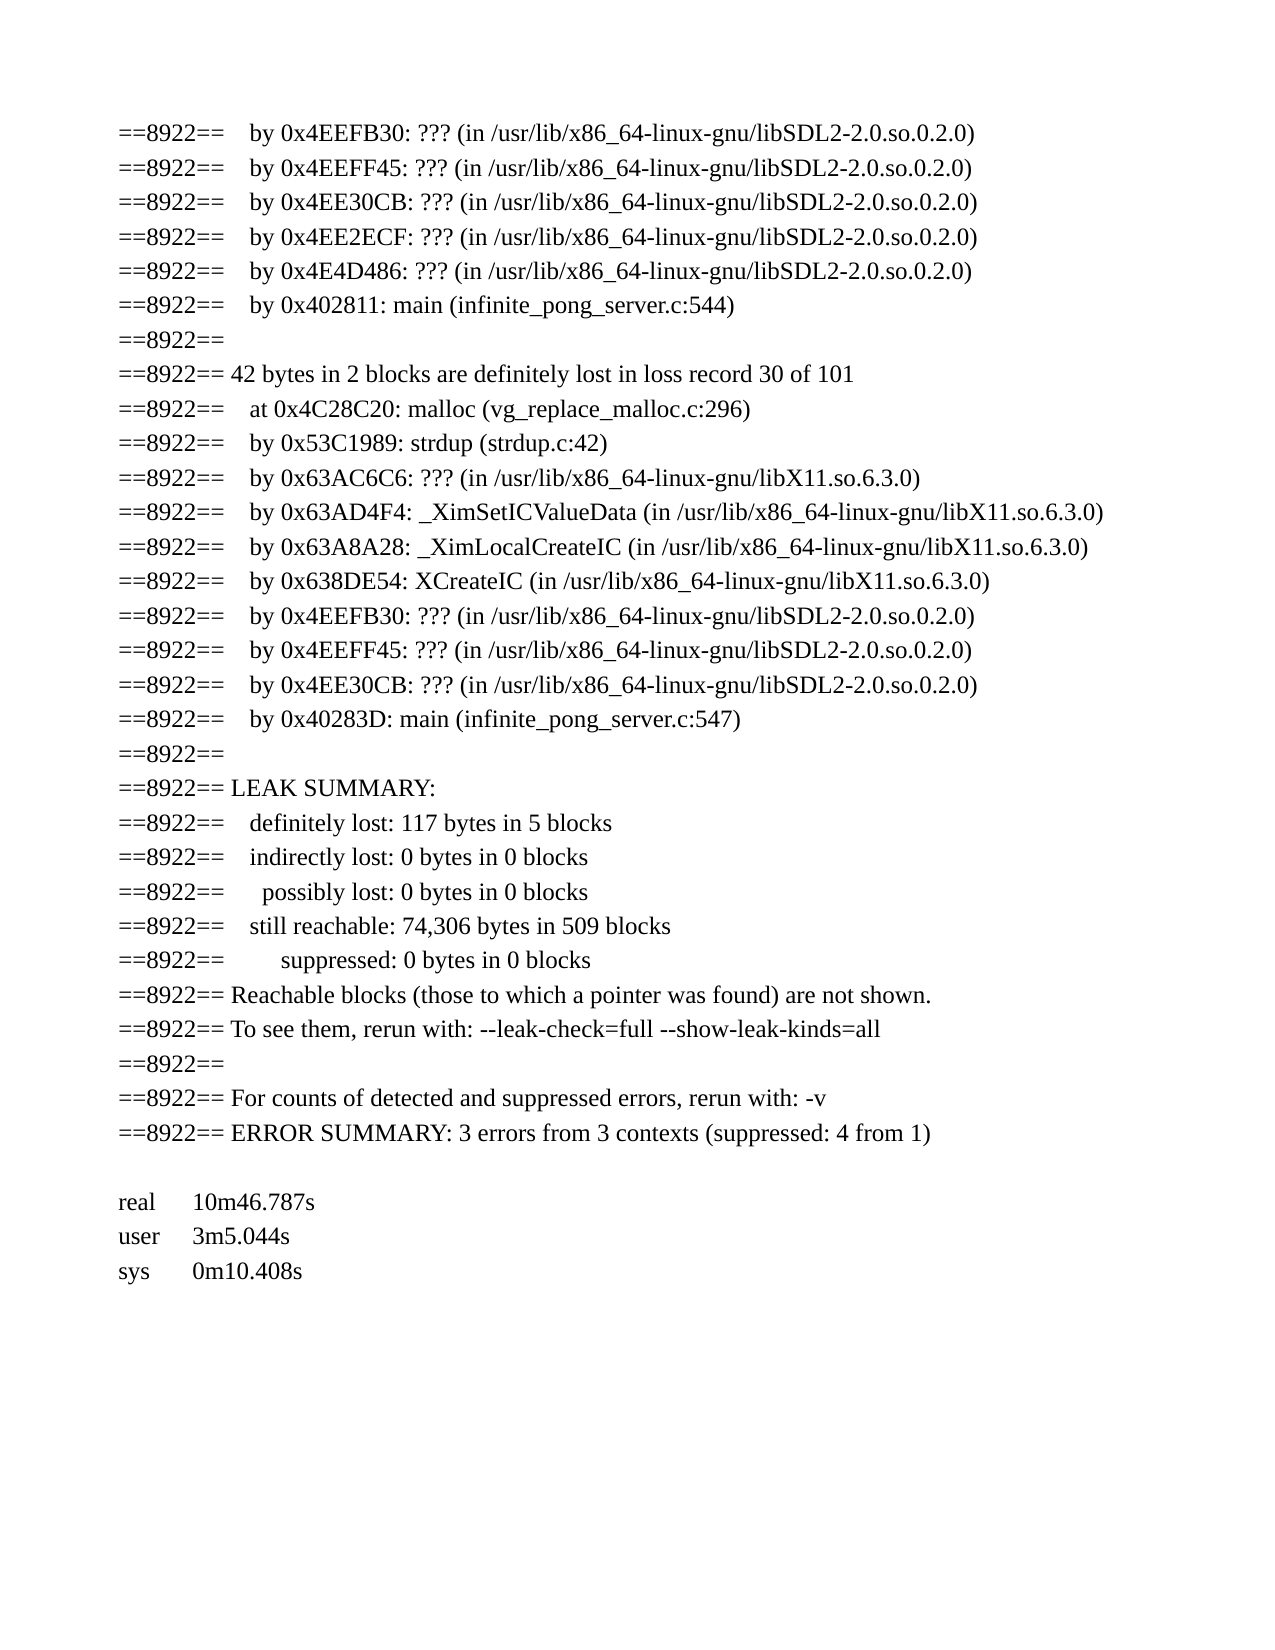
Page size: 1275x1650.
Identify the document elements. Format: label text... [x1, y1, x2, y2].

text ==8922== Reachable blocks (those to which a pointer was found) are not shown. [118, 980, 1157, 1009]
text ==8922== by 0x638DE54: XCreateIC (in /usr/lib/x86_64-linux-gnu/libX11.so.6.3.0) [118, 566, 1157, 595]
text ==8922== 42 bytes in 2 blocks are definitely lost in loss record 30 of 101 [118, 359, 1157, 388]
text sys 0m10.408s [118, 1256, 1157, 1285]
text ==8922== [118, 1049, 1157, 1078]
text ==8922== possibly lost: 0 bytes in 0 blocks [118, 877, 1157, 905]
text ==8922== ERROR SUMMARY: 3 errors from 3 contexts (suppressed: 4 from 1) [118, 1118, 1157, 1147]
text ==8922== For counts of detected and suppressed errors, rerun with: -v [118, 1083, 1157, 1112]
text ==8922== by 0x4EE30CB: ??? (in /usr/lib/x86_64-linux-gnu/libSDL2-2.0.so.0.2.0) [118, 187, 1157, 216]
text ==8922== by 0x40283D: main (infinite_pong_server.c:547) [118, 704, 1157, 733]
text user 3m5.044s [118, 1221, 1157, 1250]
text ==8922== To see them, rerun with: --leak-check=full --show-leak-kinds=all [118, 1014, 1157, 1043]
text real 10m46.787s [118, 1187, 1157, 1216]
text ==8922== by 0x4EEFB30: ??? (in /usr/lib/x86_64-linux-gnu/libSDL2-2.0.so.0.2.0) [118, 118, 1157, 147]
text ==8922== by 0x4EEFB30: ??? (in /usr/lib/x86_64-linux-gnu/libSDL2-2.0.so.0.2.0) [118, 601, 1157, 629]
text ==8922== [118, 739, 1157, 767]
text ==8922== by 0x4E4D486: ??? (in /usr/lib/x86_64-linux-gnu/libSDL2-2.0.so.0.2.0) [118, 256, 1157, 285]
text ==8922== at 0x4C28C20: malloc (vg_replace_malloc.c:296) [118, 394, 1157, 423]
text ==8922== by 0x63A8A28: _XimLocalCreateIC (in /usr/lib/x86_64-linux-gnu/libX11.so.6.3.0) [118, 532, 1157, 561]
text ==8922== by 0x402811: main (infinite_pong_server.c:544) [118, 291, 1157, 319]
text ==8922== by 0x63AD4F4: _XimSetICValueData (in /usr/lib/x86_64-linux-gnu/libX11.so.6.3.0) [118, 497, 1157, 526]
text ==8922== still reachable: 74,306 bytes in 509 blocks [118, 911, 1157, 940]
text ==8922== by 0x53C1989: strdup (strdup.c:42) [118, 428, 1157, 457]
text ==8922== by 0x4EE30CB: ??? (in /usr/lib/x86_64-linux-gnu/libSDL2-2.0.so.0.2.0) [118, 670, 1157, 698]
text ==8922== LEAK SUMMARY: [118, 773, 1157, 802]
text ==8922== by 0x4EE2ECF: ??? (in /usr/lib/x86_64-linux-gnu/libSDL2-2.0.so.0.2.0) [118, 222, 1157, 250]
text ==8922== by 0x63AC6C6: ??? (in /usr/lib/x86_64-linux-gnu/libX11.so.6.3.0) [118, 463, 1157, 492]
text ==8922== [118, 325, 1157, 354]
text ==8922== by 0x4EEFF45: ??? (in /usr/lib/x86_64-linux-gnu/libSDL2-2.0.so.0.2.0) [118, 153, 1157, 181]
text ==8922== by 0x4EEFF45: ??? (in /usr/lib/x86_64-linux-gnu/libSDL2-2.0.so.0.2.0) [118, 635, 1157, 664]
text ==8922== indirectly lost: 0 bytes in 0 blocks [118, 842, 1157, 871]
text ==8922== definitely lost: 117 bytes in 5 blocks [118, 808, 1157, 836]
text ==8922== suppressed: 0 bytes in 0 blocks [118, 946, 1157, 974]
